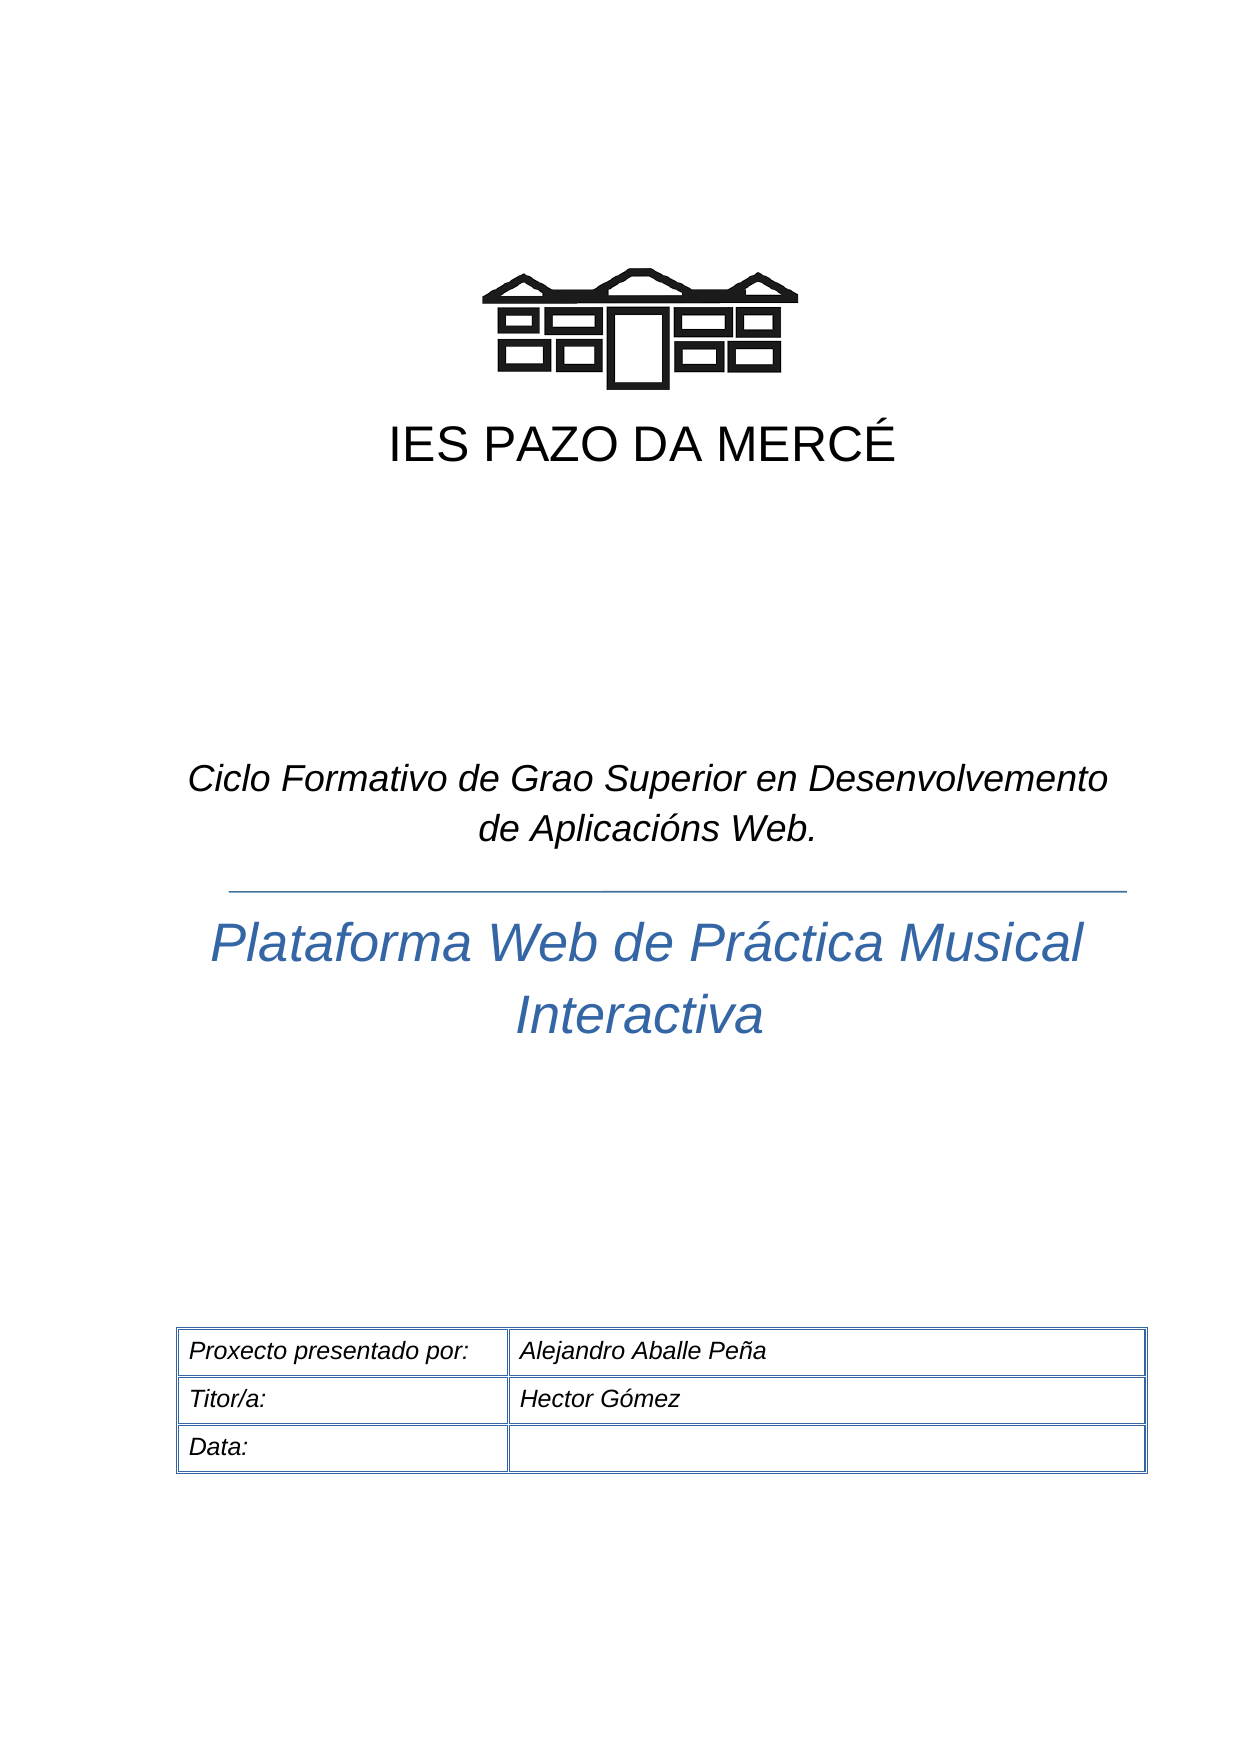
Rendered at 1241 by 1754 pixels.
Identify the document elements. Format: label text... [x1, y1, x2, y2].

table_cell [510, 1426, 1144, 1471]
table_cell Data: [179, 1426, 507, 1471]
text Ciclo Formativo de Grao Superior en Desenvolvemento de Aplicacións Web. [177, 756, 1122, 849]
table_header Alejandro Aballe Peña [510, 1330, 1144, 1375]
picture [482, 268, 799, 390]
table_cell Hector Gómez [510, 1378, 1144, 1423]
text Plataforma Web de Práctica Musical Interactiva [177, 911, 1122, 1045]
text IES PAZO DA MERCÉ [177, 414, 1122, 472]
table_header Proxecto presentado por: [179, 1330, 507, 1375]
table_cell Titor/a: [179, 1378, 507, 1423]
